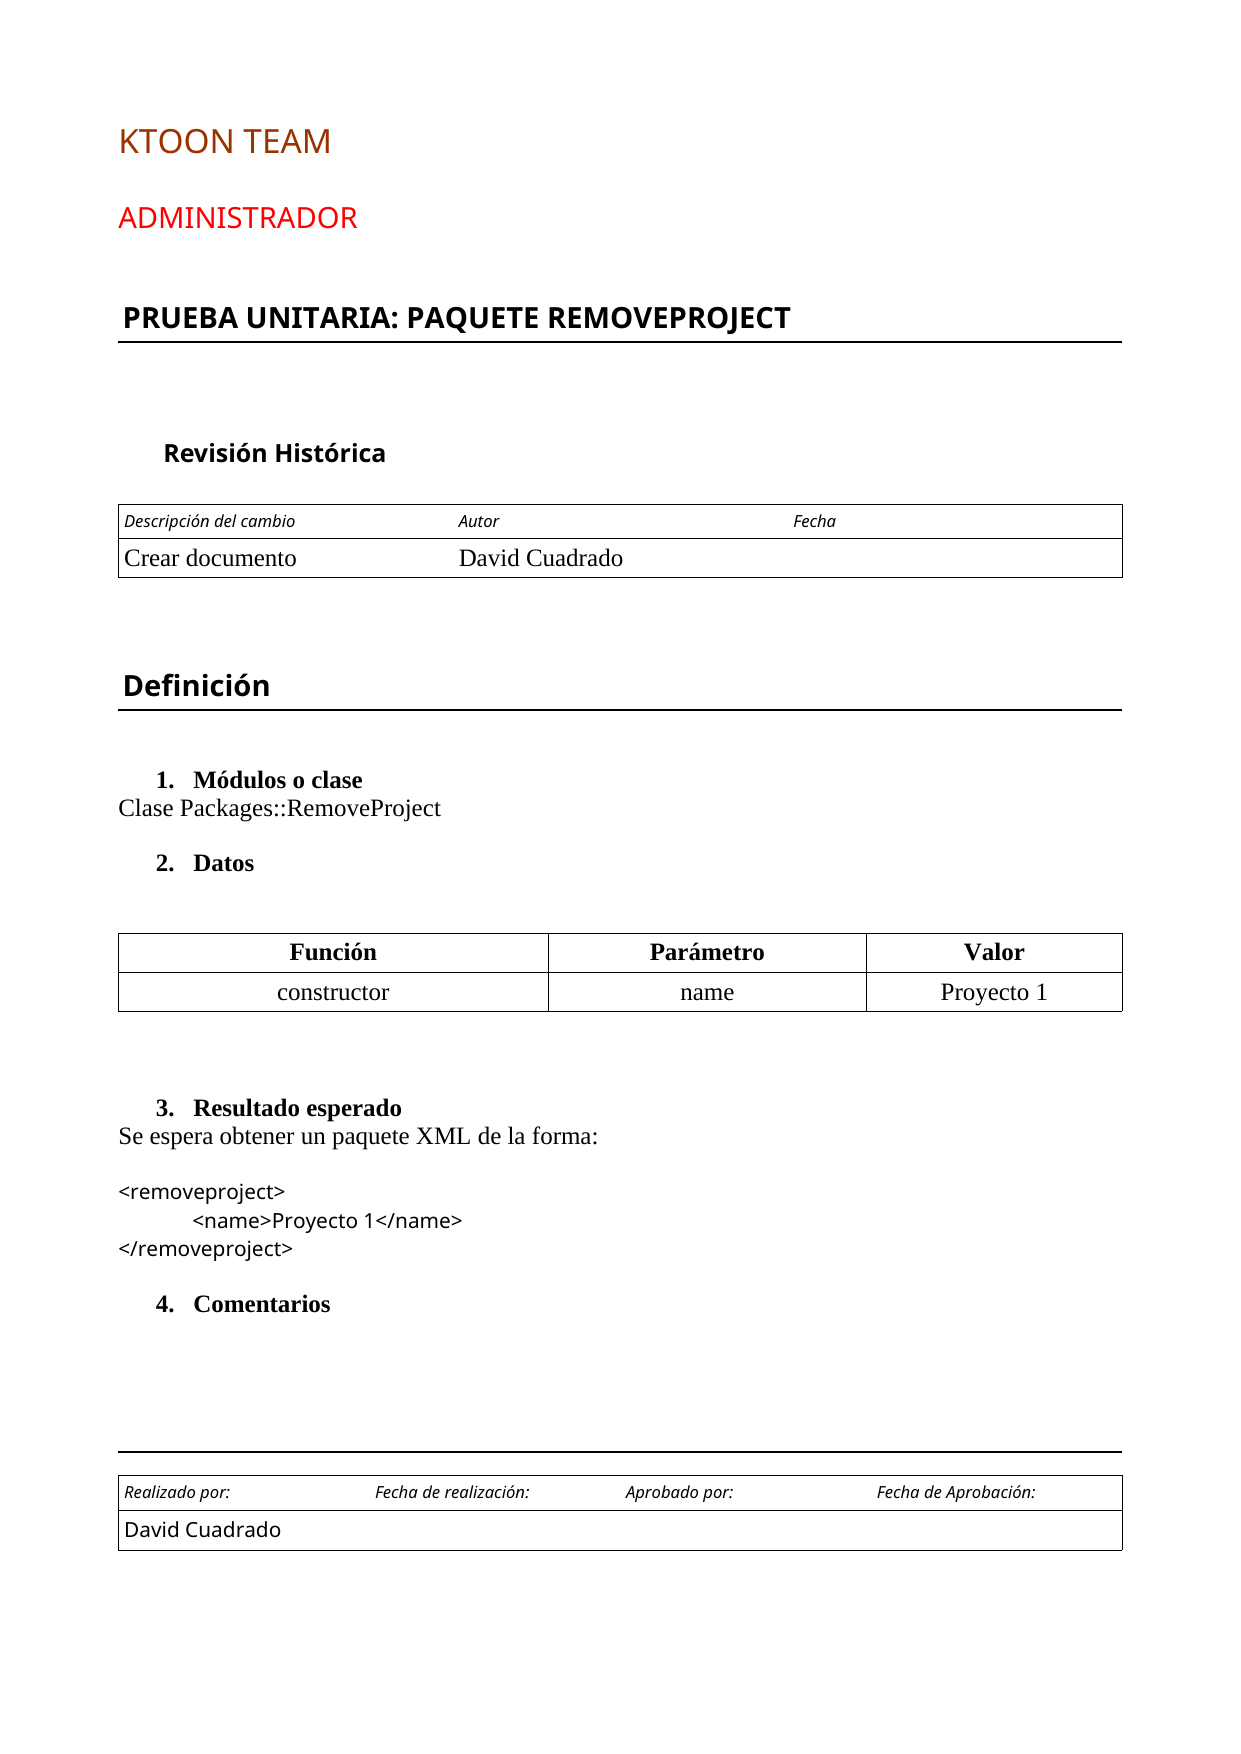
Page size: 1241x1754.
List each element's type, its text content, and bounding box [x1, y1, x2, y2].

subtitle Revisión Histórica [118, 436, 1122, 470]
text Clase Packages::RemoveProject [118, 794, 1122, 822]
table_cell [369, 1511, 620, 1549]
text KTOON TEAM [118, 118, 1122, 163]
text <removeproject> [118, 1177, 1122, 1206]
table_cell [871, 1511, 1122, 1549]
table_cell [787, 539, 1122, 577]
list Resultado esperado [156, 1094, 1122, 1122]
table_cell Crear documento [119, 539, 453, 577]
text <name>Proyecto 1</name> [118, 1206, 1122, 1234]
table_cell [620, 1511, 871, 1549]
text ADMINISTRADOR [118, 198, 1122, 237]
table_header Función [119, 934, 548, 972]
table_header Fecha [787, 505, 1122, 538]
table_cell David Cuadrado [119, 1511, 369, 1549]
table_cell constructor [119, 973, 548, 1011]
table_cell David Cuadrado [453, 539, 787, 577]
table_header Parámetro [549, 934, 866, 972]
text Definición [118, 660, 1122, 709]
table_header Valor [867, 934, 1122, 972]
text PRUEBA UNITARIA: PAQUETE REMOVEPROJECT [118, 293, 1122, 341]
list Comentarios [156, 1291, 1122, 1318]
table_cell name [549, 973, 866, 1011]
list Módulos o clase [156, 766, 1122, 794]
table_header Realizado por: [119, 1476, 369, 1509]
table_header Fecha de Aprobación: [871, 1476, 1122, 1509]
table_header Autor [453, 505, 787, 538]
text Se espera obtener un paquete XML de la forma: [118, 1122, 1122, 1150]
table_header Fecha de realización: [369, 1476, 620, 1509]
text </removeproject> [118, 1234, 1122, 1263]
table_header Aprobado por: [620, 1476, 871, 1509]
table_cell Proyecto 1 [867, 973, 1122, 1011]
list Datos [156, 849, 1122, 877]
table_header Descripción del cambio [119, 505, 453, 538]
